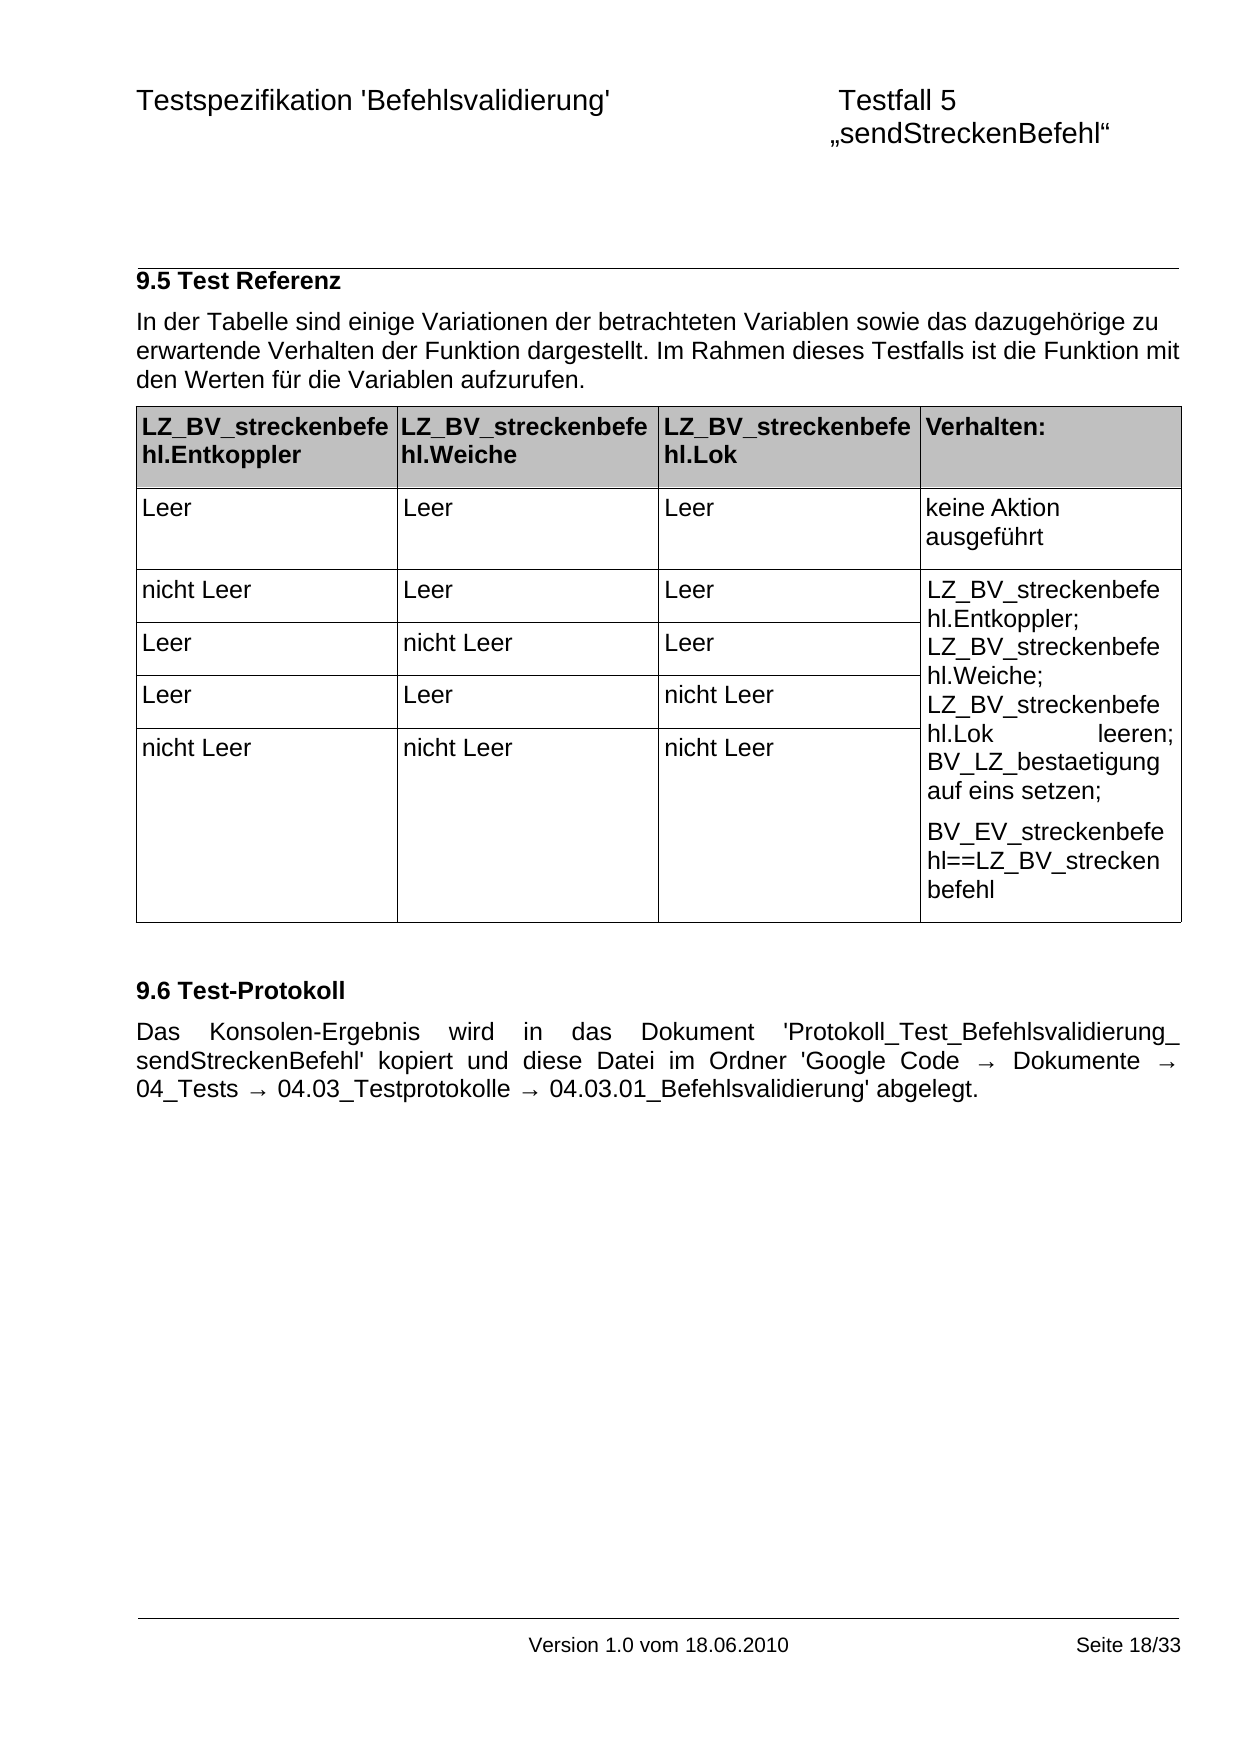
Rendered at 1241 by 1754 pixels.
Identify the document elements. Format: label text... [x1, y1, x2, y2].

table_cell nicht Leer [398, 623, 658, 674]
table_header Verhalten: [921, 407, 1181, 487]
subtitle Test Referenz [136, 289, 1181, 294]
table_cell LZ_BV_streckenbefehl.Entkoppler; LZ_BV_streckenbefehl.Weiche; LZ_BV_streckenbefehl.Lok leeren; BV_LZ_bestaetigung auf eins setzen; BV_EV_streckenbefehl==LZ_BV_streckenbefehl [921, 570, 1181, 922]
table_cell Leer [659, 623, 920, 674]
table_cell nicht Leer [659, 676, 920, 727]
table_cell Leer [659, 570, 920, 622]
table_cell Leer [659, 489, 920, 569]
table_cell nicht Leer [137, 570, 397, 622]
text Das Konsolen-Ergebnis wird in das Dokument 'Protokoll_Test_Befehlsvalidierung_ sendStreckenBefehl' kopiert und diese Datei im Ordner 'Google Code → Dokumente → 04_Tests → 04.03_Testprotokolle → 04.03.01_Befehlsvalidierung' abgelegt. [136, 1017, 1181, 1103]
table_cell Leer [398, 570, 658, 622]
table_header LZ_BV_streckenbefehl.Lok [659, 407, 920, 487]
table_cell Leer [137, 676, 397, 727]
table_cell nicht Leer [137, 729, 397, 922]
table_cell Leer [398, 676, 658, 727]
table_cell nicht Leer [398, 729, 658, 922]
table_cell Leer [137, 489, 397, 569]
table_cell Leer [137, 623, 397, 674]
table_cell keine Aktion ausgeführt [921, 489, 1181, 569]
text In der Tabelle sind einige Variationen der betrachteten Variablen sowie das dazugehörige zu erwartende Verhalten der Funktion dargestellt. Im Rahmen dieses Testfalls ist die Funktion mit den Werten für die Variablen aufzurufen. [136, 307, 1181, 393]
table_cell nicht Leer [659, 729, 920, 922]
table_header LZ_BV_streckenbefehl.Weiche [398, 407, 658, 487]
table_header LZ_BV_streckenbefehl.Entkoppler [137, 407, 397, 487]
table_cell Leer [398, 489, 658, 569]
subtitle Test-Protokoll [136, 976, 1181, 1004]
